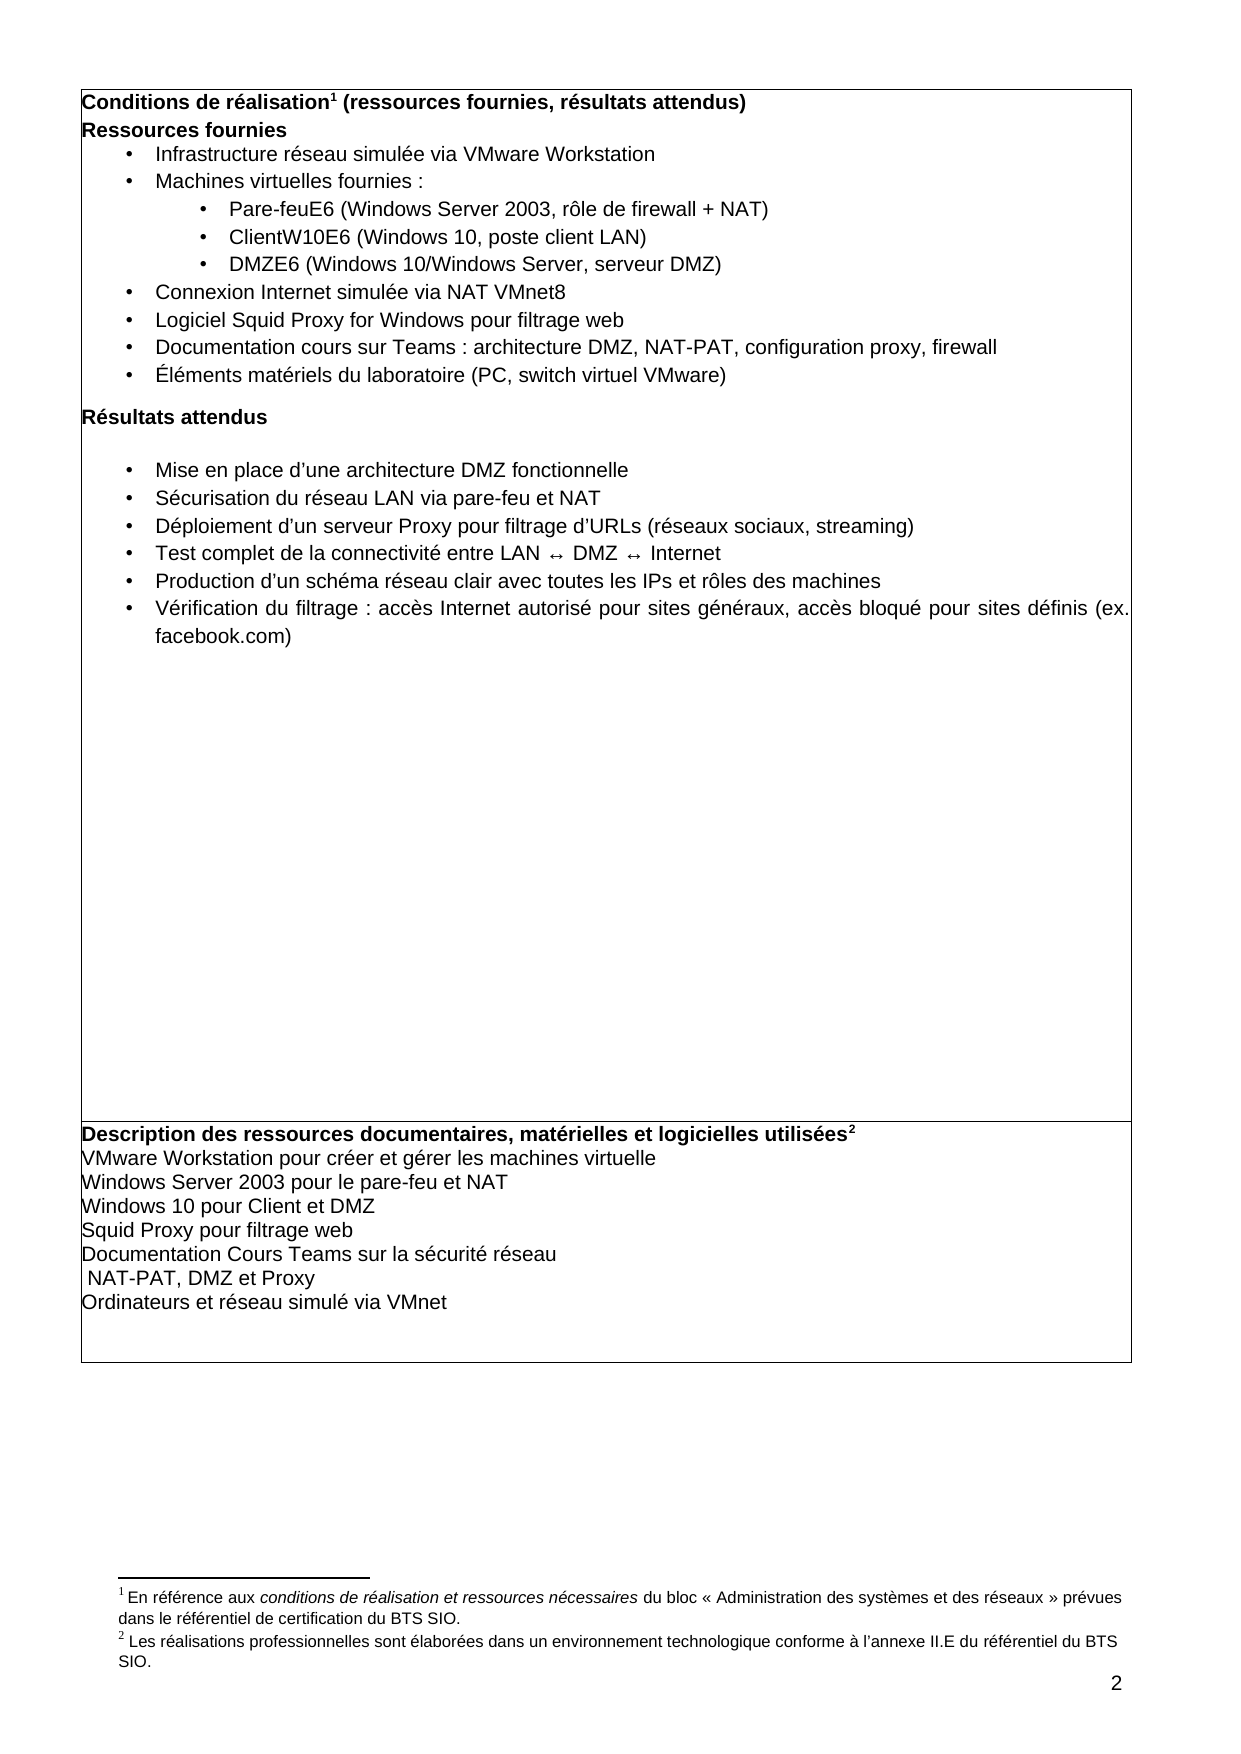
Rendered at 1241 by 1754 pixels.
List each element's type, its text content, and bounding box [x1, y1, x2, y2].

table_cell Conditions de réalisation (ressources fournies, résultats attendus) Ressources fournies Infrastructure réseau simulée via VMware Workstation Machines virtuelles fournies : Pare-feuE6 (Windows Server 2003, rôle de firewall + NAT) ClientW10E6 (Windows 10, poste client LAN) DMZE6 (Windows 10/Windows Server, serveur DMZ) Connexion Internet simulée via NAT VMnet8 Logiciel Squid Proxy for Windows pour filtrage web Documentation cours sur Teams : architecture DMZ, NAT-PAT, configuration proxy, firewall Éléments matériels du laboratoire (PC, switch virtuel VMware) Résultats attendus Mise en place d’une architecture DMZ fonctionnelle Sécurisation du réseau LAN via pare-feu et NAT Déploiement d’un serveur Proxy pour filtrage d’URLs (réseaux sociaux, streaming) Test complet de la connectivité entre LAN ↔ DMZ ↔ Internet Production d’un schéma réseau clair avec toutes les IPs et rôles des machines Vérification du filtrage : accès Internet autorisé pour sites généraux, accès bloqué pour sites définis (ex. facebook.com) [82, 90, 1131, 1121]
table_cell Description des ressources documentaires, matérielles et logicielles utilisées VMware Workstation pour créer et gérer les machines virtuelle Windows Server 2003 pour le pare-feu et NAT Windows 10 pour Client et DMZ Squid Proxy pour filtrage web Documentation Cours Teams sur la sécurité réseau NAT-PAT, DMZ et Proxy Ordinateurs et réseau simulé via VMnet [82, 1122, 1131, 1362]
